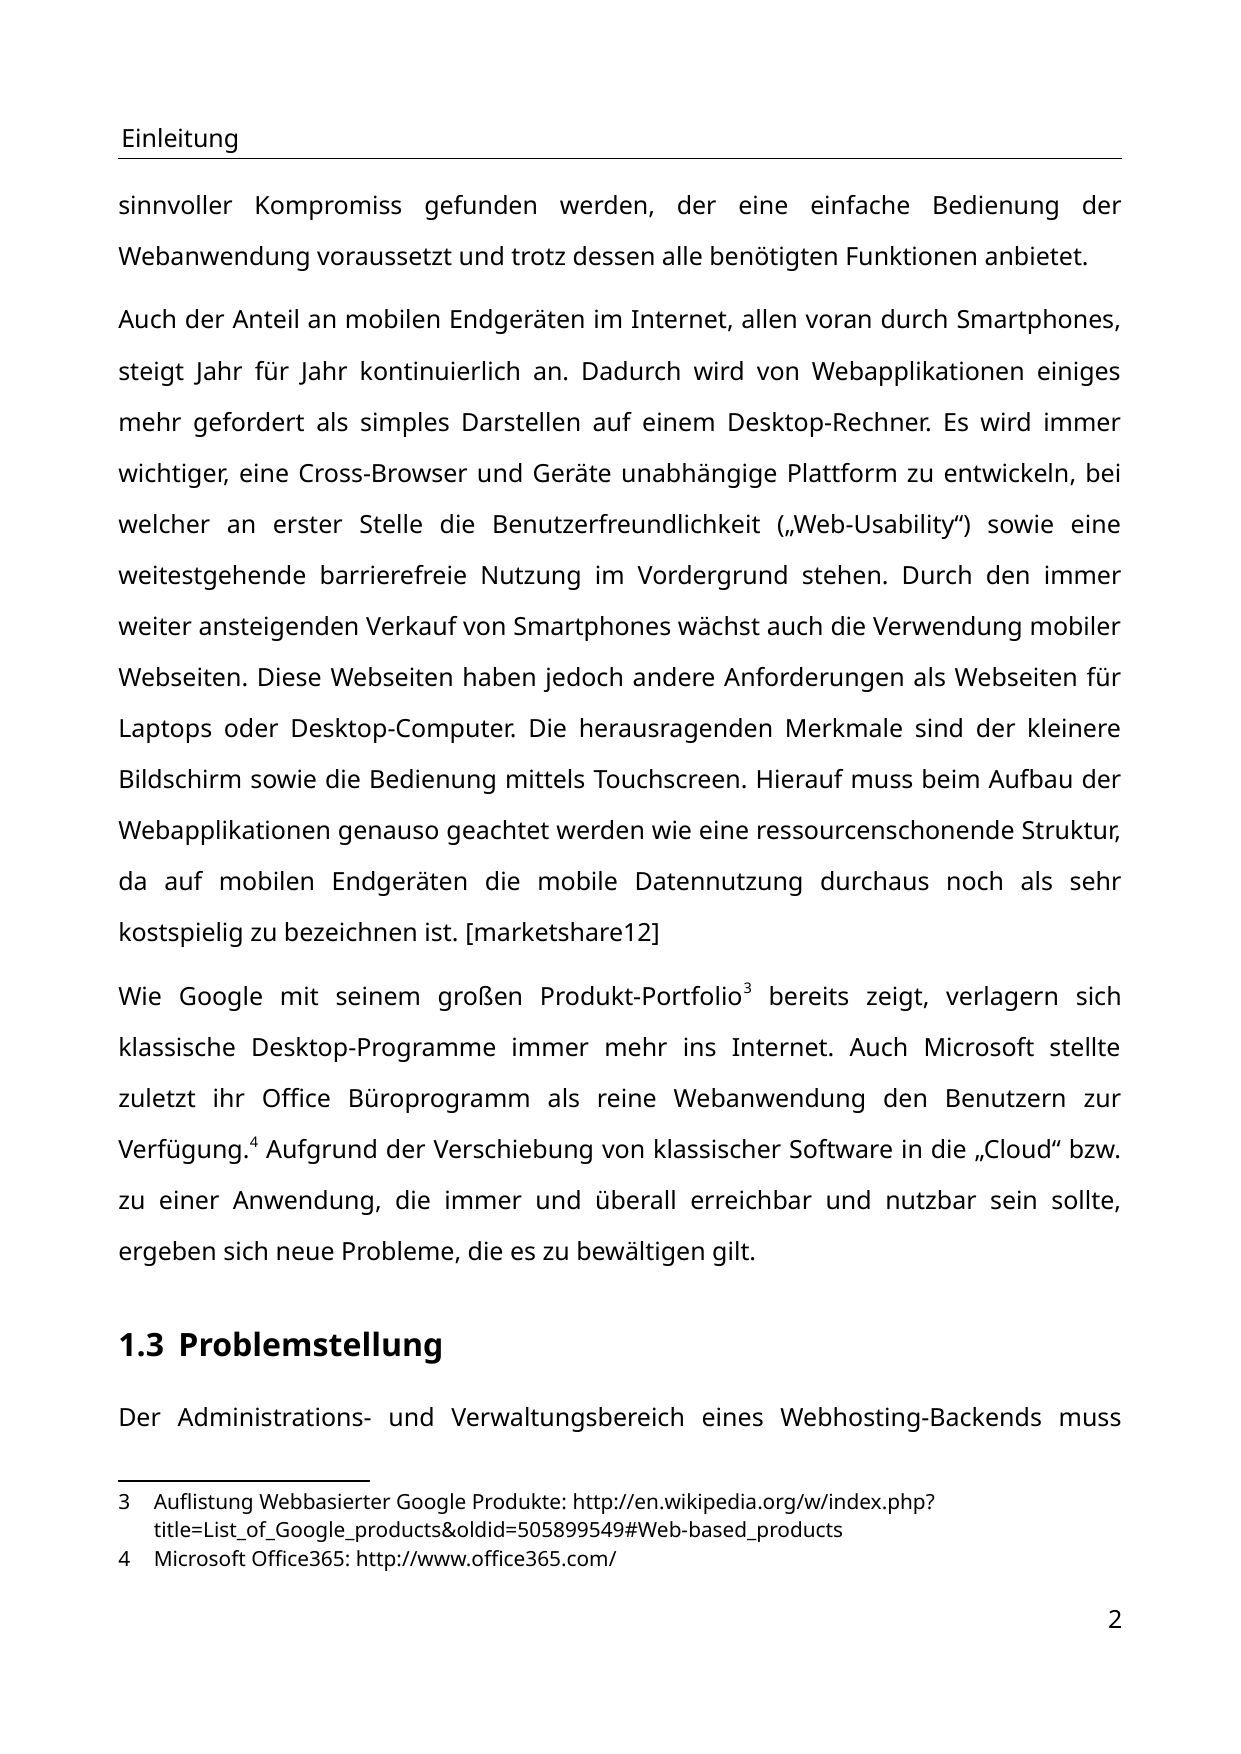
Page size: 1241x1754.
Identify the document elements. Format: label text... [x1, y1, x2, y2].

text Wie Google mit seinem großen Produkt-Portfolio bereits zeigt, verlagern sich klassische Desktop-Programme immer mehr ins Internet. Auch Microsoft stellte zuletzt ihr Office Büroprogramm als reine Webanwendung den Benutzern zur Verfügung. Aufgrund der Verschiebung von klassischer Software in die „Cloud“ bzw. zu einer Anwendung, die immer und überall erreichbar und nutzbar sein sollte, ergeben sich neue Probleme, die es zu bewältigen gilt. [118, 978, 1122, 1267]
text Der Administrations- und Verwaltungsbereich eines Webhosting-Backends muss [118, 1400, 1122, 1434]
text sinnvoller Kompromiss gefunden werden, der eine einfache Bedienung der Webanwendung voraussetzt und trotz dessen alle benötigten Funktionen anbietet. [118, 188, 1122, 273]
text Microsoft Office365: http://www.office365.com/ [118, 1544, 1122, 1572]
subtitle Problemstellung [118, 1322, 1122, 1366]
text Auflistung Webbasierter Google Produkte: http://en.wikipedia.org/w/index.php?title=List_of_Google_products&oldid=505899549#Web-based_products [118, 1487, 1122, 1544]
text Auch der Anteil an mobilen Endgeräten im Internet, allen voran durch Smartphones, steigt Jahr für Jahr kontinuierlich an. Dadurch wird von Webapplikationen einiges mehr gefordert als simples Darstellen auf einem Desktop-Rechner. Es wird immer wichtiger, eine Cross-Browser und Geräte unabhängige Plattform zu entwickeln, bei welcher an erster Stelle die Benutzerfreundlichkeit („Web-Usability“) sowie eine weitestgehende barrierefreie Nutzung im Vordergrund stehen. Durch den immer weiter ansteigenden Verkauf von Smartphones wächst auch die Verwendung mobiler Webseiten. Diese Webseiten haben jedoch andere Anforderungen als Webseiten für Laptops oder Desktop-Computer. Die herausragenden Merkmale sind der kleinere Bildschirm sowie die Bedienung mittels Touchscreen. Hierauf muss beim Aufbau der Webapplikationen genauso geachtet werden wie eine ressourcenschonende Struktur, da auf mobilen Endgeräten die mobile Datennutzung durchaus noch als sehr kostspielig zu bezeichnen ist. [marketshare12] [118, 302, 1122, 949]
